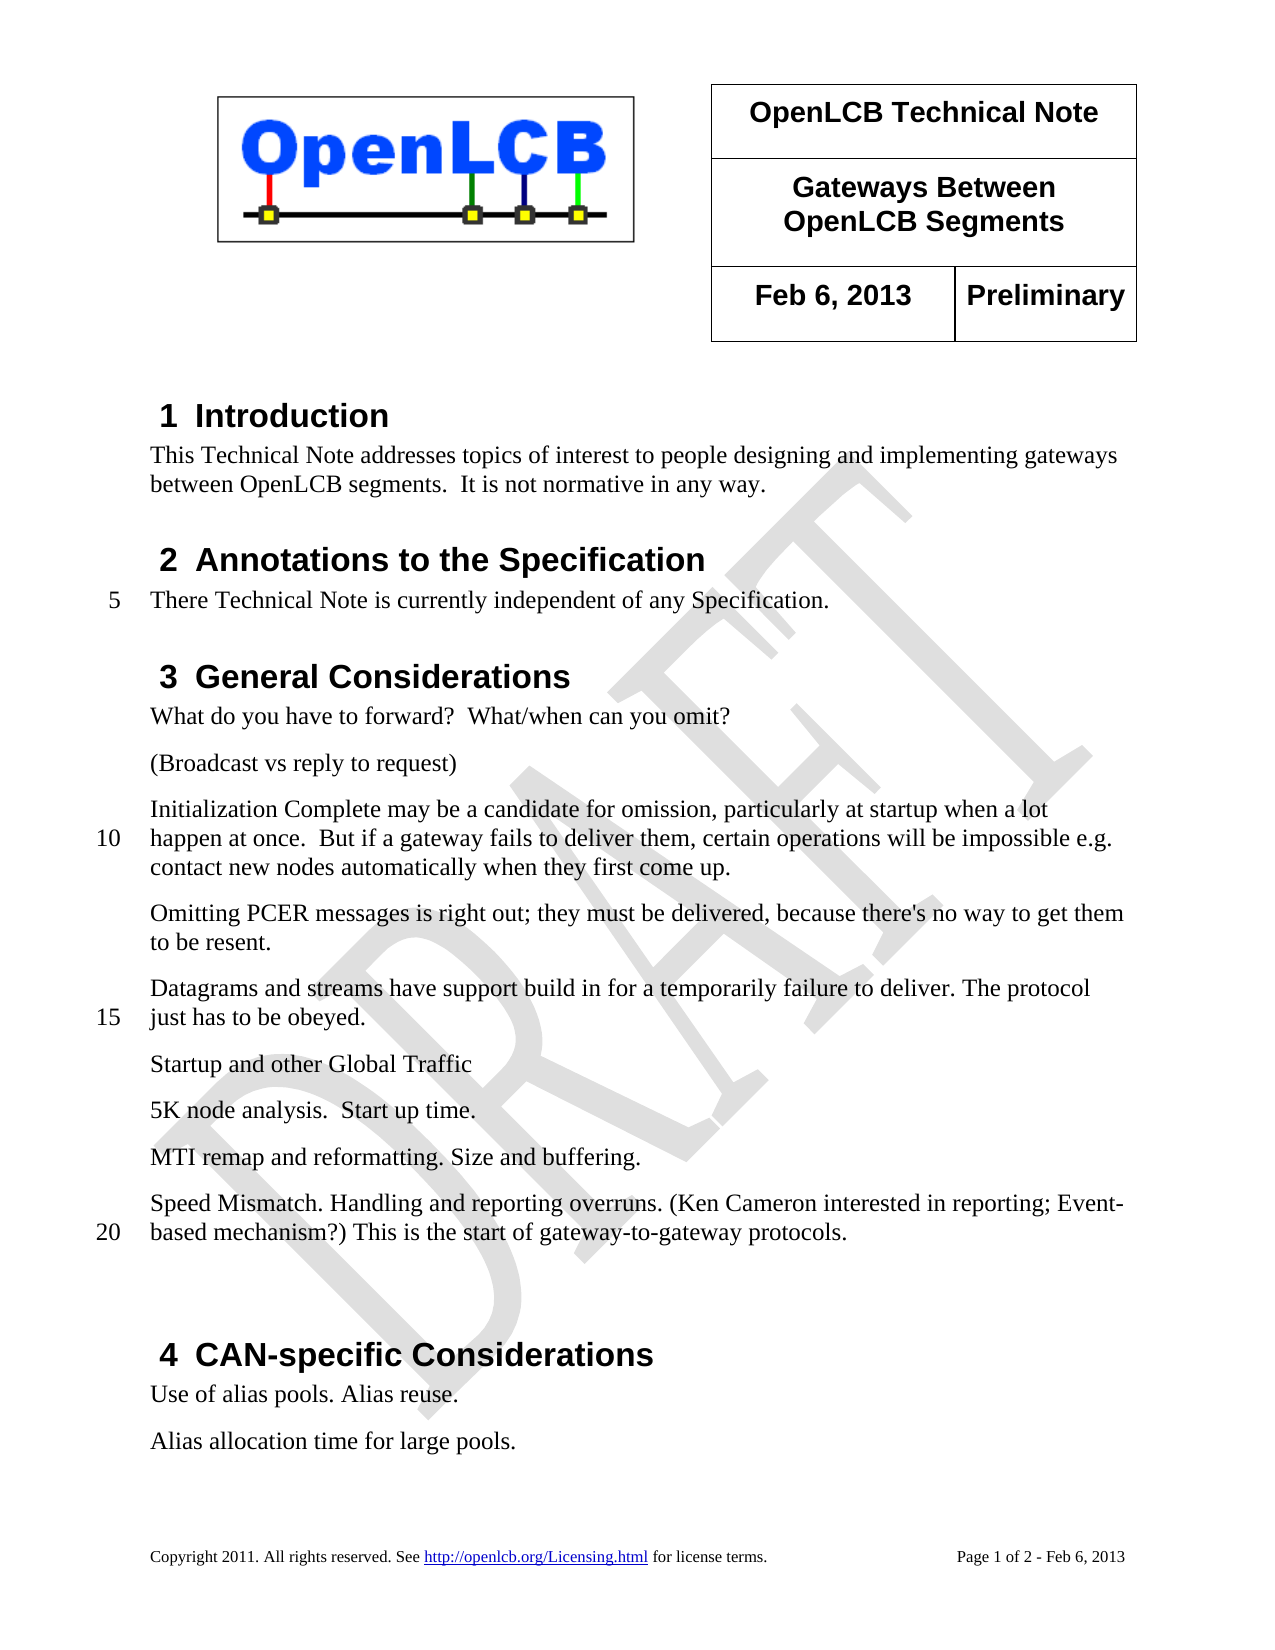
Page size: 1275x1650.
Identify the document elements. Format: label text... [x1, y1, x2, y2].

text Datagrams and streams have support build in for a temporarily failure to deliver. The protocol just has to be obeyed. [819, 973, 1125, 1031]
text Startup and other Global Traffic [541, 1049, 709, 1077]
text Datagrams and streams have support build in for a temporarily failure to deliver. The protocol just has to be obeyed. [369, 973, 514, 1031]
text Speed Mismatch. Handling and reporting overruns. (Ken Cameron interested in reporting; Event-based mechanism?) This is the start of gateway-to-gateway protocols. [473, 1188, 583, 1246]
text Omitting PCER messages is right out; they must be delivered, because there's no way to get them to be resent. [150, 898, 626, 956]
text Omitting PCER messages is right out; they must be delivered, because there's no way to get them to be resent. [894, 898, 1125, 956]
text Use of alias pools. Alias reuse. [442, 1379, 1125, 1408]
text Datagrams and streams have support build in for a temporarily failure to deliver. The protocol just has to be obeyed. [670, 973, 816, 1031]
text [741, 748, 816, 777]
text What do you have to forward? What/when can you omit? [995, 701, 1125, 730]
subtitle [835, 541, 1125, 579]
text There Technical Note is currently independent of any Specification. [150, 585, 762, 614]
text Speed Mismatch. Handling and reporting overruns. (Ken Cameron interested in reporting; Event-based mechanism?) This is the start of gateway-to-gateway protocols. [584, 1188, 1125, 1246]
text Initialization Complete may be a candidate for omission, particularly at startup when a lot happen at once. But if a gateway fails to deliver them, certain operations will be impossible e.g. contact new nodes automatically when they first come up. [150, 794, 574, 881]
text 5K node analysis. Start up time. [379, 1095, 477, 1124]
text [1073, 748, 1125, 777]
text Use of alias pools. Alias reuse. [150, 1379, 429, 1408]
text Initialization Complete may be a candidate for omission, particularly at startup when a lot happen at once. But if a gateway fails to deliver them, certain operations will be impossible e.g. contact new nodes automatically when they first come up. [573, 794, 830, 881]
text What do you have to forward? What/when can you omit? [694, 701, 980, 730]
text Speed Mismatch. Handling and reporting overruns. (Ken Cameron interested in reporting; Event-based mechanism?) This is the start of gateway-to-gateway protocols. [274, 1188, 475, 1246]
text MTI remap and reformatting. Size and buffering. [432, 1142, 523, 1170]
text Startup and other Global Traffic [445, 1049, 513, 1077]
text This Technical Note addresses topics of interest to people designing and implementing gateways between OpenLCB segments. It is not normative in any way. [150, 440, 1125, 498]
text (Broadcast vs reply to request) [150, 748, 726, 777]
text 5K node analysis. Start up time. [214, 1095, 362, 1124]
subtitle Introduction [150, 396, 1125, 434]
text There Technical Note is currently independent of any Specification. [757, 585, 864, 614]
text Datagrams and streams have support build in for a temporarily failure to deliver. The protocol just has to be obeyed. [150, 973, 384, 1031]
text MTI remap and reformatting. Size and buffering. [538, 1142, 1125, 1170]
text Speed Mismatch. Handling and reporting overruns. (Ken Cameron interested in reporting; Event-based mechanism?) This is the start of gateway-to-gateway protocols. [150, 1188, 288, 1246]
text Alias allocation time for large pools. [150, 1426, 1125, 1454]
subtitle CAN-specific Considerations [421, 1335, 476, 1355]
text MTI remap and reformatting. Size and buffering. [228, 1142, 413, 1170]
text What do you have to forward? What/when can you omit? [150, 701, 679, 730]
text Startup and other Global Traffic [711, 1049, 1125, 1077]
subtitle [761, 543, 829, 579]
picture [216, 95, 636, 244]
subtitle CAN-specific Considerations [150, 1335, 415, 1373]
text Omitting PCER messages is right out; they must be delivered, because there's no way to get them to be resent. [606, 898, 698, 956]
subtitle CAN-specific Considerations [478, 1335, 1125, 1373]
text 5K node analysis. Start up time. [726, 1095, 1125, 1124]
subtitle Annotations to the Specification [150, 541, 757, 579]
text There Technical Note is currently independent of any Specification. [879, 585, 1125, 614]
text 5K node analysis. Start up time. [150, 1095, 203, 1124]
text [843, 748, 1027, 777]
text MTI remap and reformatting. Size and buffering. [150, 1142, 212, 1170]
text Initialization Complete may be a candidate for omission, particularly at startup when a lot happen at once. But if a gateway fails to deliver them, certain operations will be impossible e.g. contact new nodes automatically when they first come up. [798, 794, 1125, 881]
text 5K node analysis. Start up time. [502, 1095, 608, 1124]
text Datagrams and streams have support build in for a temporarily failure to deliver. The protocol just has to be obeyed. [515, 973, 678, 1031]
text 5K node analysis. Start up time. [624, 1095, 720, 1124]
text Omitting PCER messages is right out; they must be delivered, because there's no way to get them to be resent. [727, 898, 882, 956]
text Startup and other Global Traffic [150, 1049, 430, 1077]
